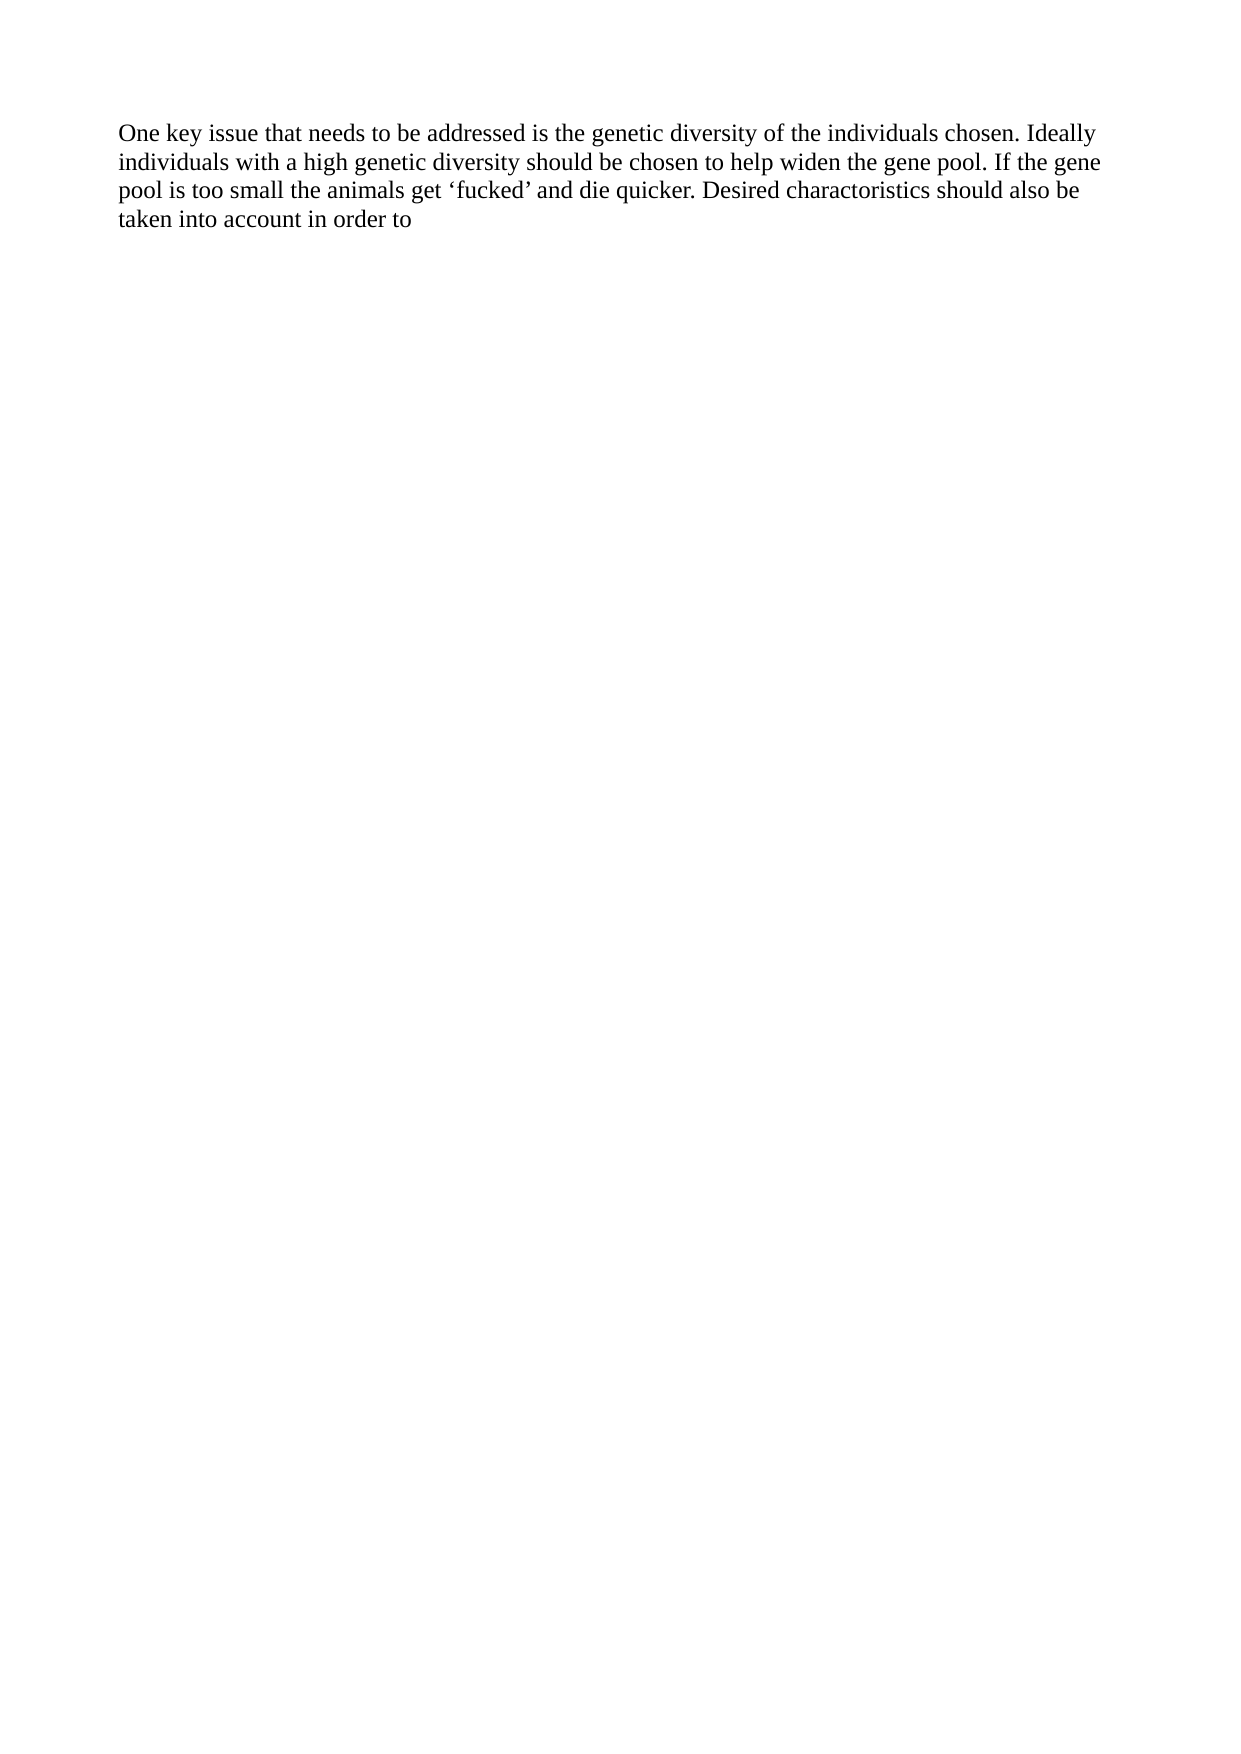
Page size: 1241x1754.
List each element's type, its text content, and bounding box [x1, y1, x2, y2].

text One key issue that needs to be addressed is the genetic diversity of the individuals chosen. Ideally individuals with a high genetic diversity should be chosen to help widen the gene pool. If the gene pool is too small the animals get ‘fucked’ and die quicker. Desired charactoristics should also be taken into account in order to [118, 118, 1122, 233]
